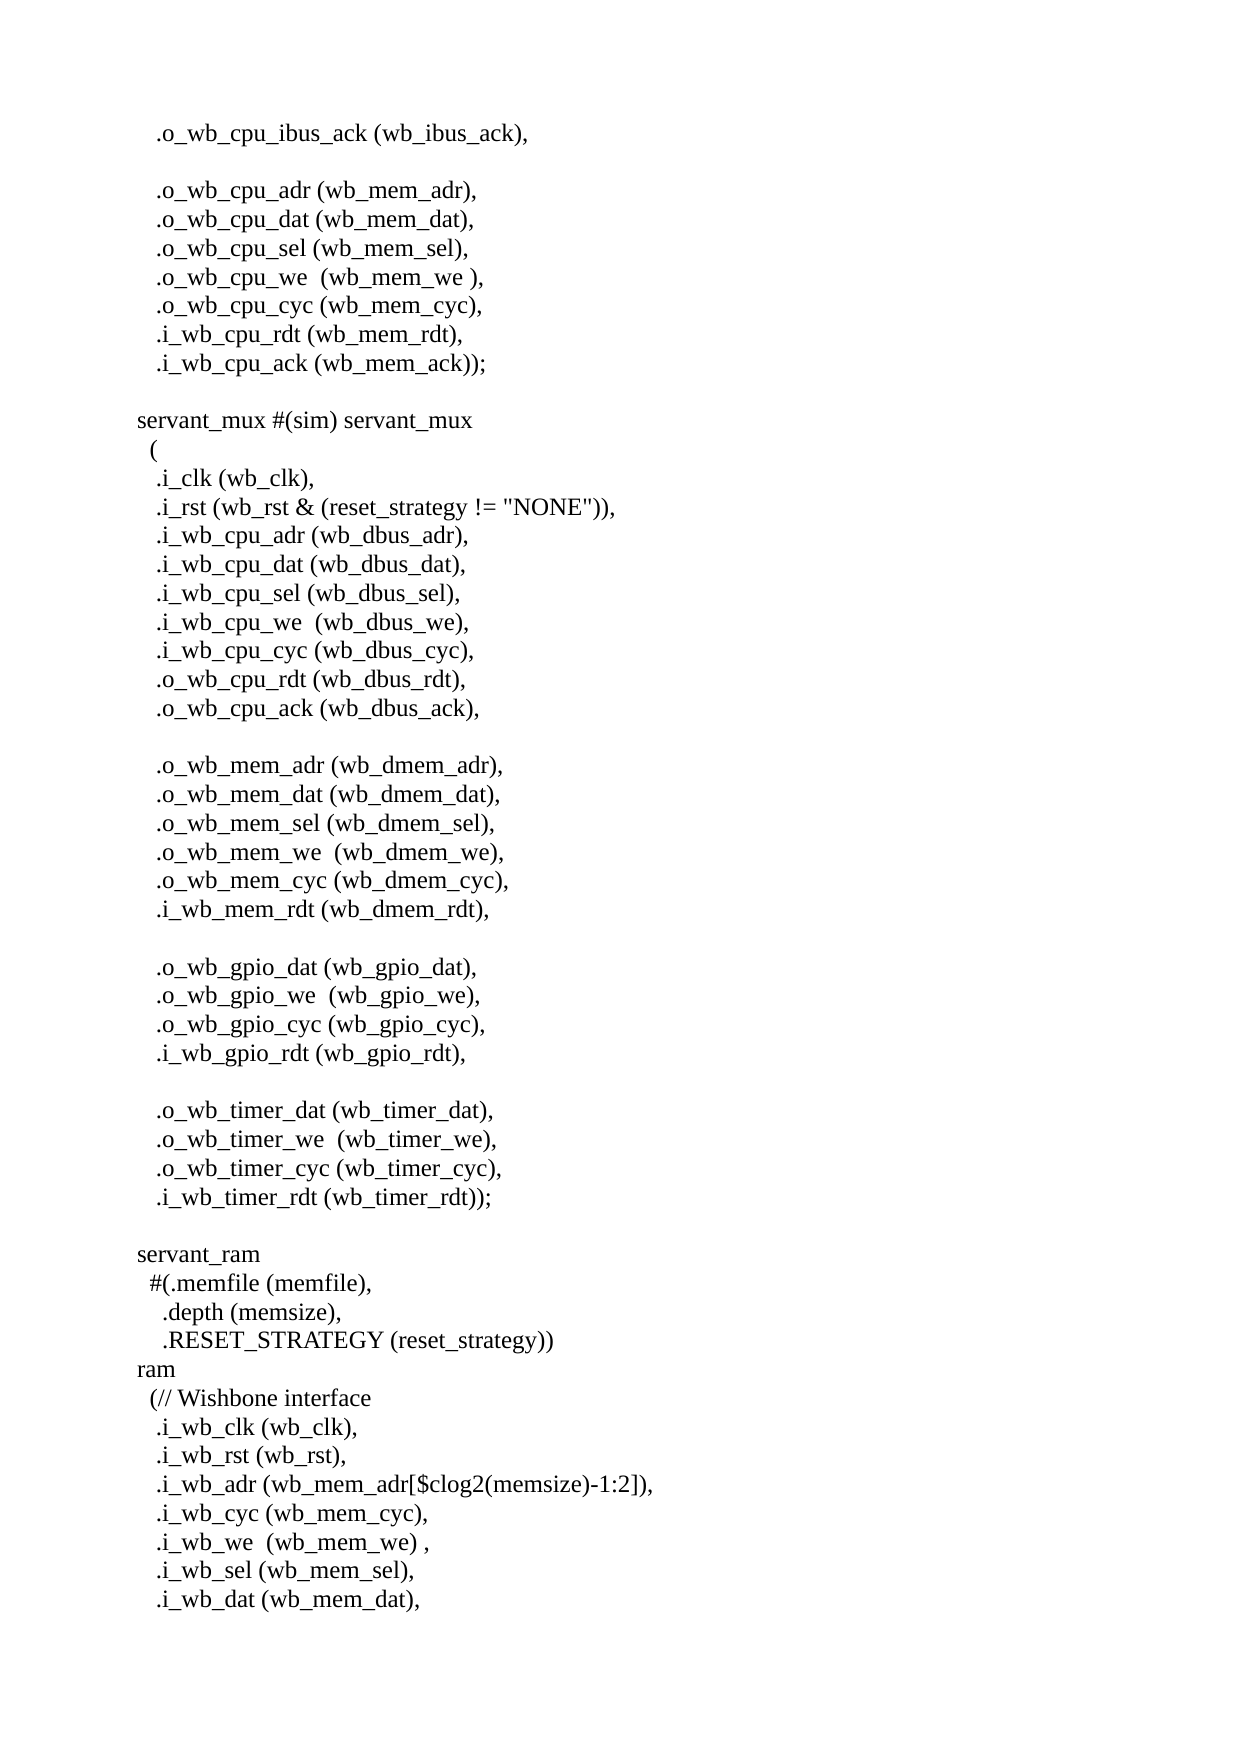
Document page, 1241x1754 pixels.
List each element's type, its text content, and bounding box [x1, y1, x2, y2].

text .o_wb_timer_cyc (wb_timer_cyc), [118, 1153, 1122, 1182]
text .i_wb_rst (wb_rst), [118, 1441, 1122, 1469]
text ( [118, 434, 1122, 463]
text .i_wb_cpu_dat (wb_dbus_dat), [118, 549, 1122, 578]
text .o_wb_gpio_we (wb_gpio_we), [118, 981, 1122, 1009]
text ram [118, 1354, 1122, 1383]
text servant_ram [118, 1239, 1122, 1268]
text .RESET_STRATEGY (reset_strategy)) [118, 1326, 1122, 1354]
text .o_wb_timer_we (wb_timer_we), [118, 1124, 1122, 1153]
text .i_wb_cpu_we (wb_dbus_we), [118, 607, 1122, 636]
text .o_wb_cpu_rdt (wb_dbus_rdt), [118, 664, 1122, 693]
text .i_clk (wb_clk), [118, 463, 1122, 492]
text .o_wb_cpu_cyc (wb_mem_cyc), [118, 291, 1122, 319]
text servant_mux #(sim) servant_mux [118, 406, 1122, 434]
text .o_wb_gpio_cyc (wb_gpio_cyc), [118, 1009, 1122, 1038]
text .i_wb_we (wb_mem_we) , [118, 1527, 1122, 1556]
text .i_wb_cpu_ack (wb_mem_ack)); [118, 348, 1122, 377]
text .i_wb_timer_rdt (wb_timer_rdt)); [118, 1182, 1122, 1211]
text .depth (memsize), [118, 1297, 1122, 1326]
text .o_wb_cpu_ack (wb_dbus_ack), [118, 693, 1122, 722]
text (// Wishbone interface [118, 1383, 1122, 1412]
text #(.memfile (memfile), [118, 1268, 1122, 1297]
text .o_wb_gpio_dat (wb_gpio_dat), [118, 952, 1122, 981]
text .o_wb_cpu_dat (wb_mem_dat), [118, 204, 1122, 233]
text .o_wb_cpu_adr (wb_mem_adr), [118, 176, 1122, 204]
text .o_wb_mem_we (wb_dmem_we), [118, 837, 1122, 866]
text .i_wb_cpu_cyc (wb_dbus_cyc), [118, 636, 1122, 664]
text .i_wb_cpu_sel (wb_dbus_sel), [118, 578, 1122, 607]
text .o_wb_timer_dat (wb_timer_dat), [118, 1096, 1122, 1124]
text .o_wb_mem_cyc (wb_dmem_cyc), [118, 866, 1122, 894]
text .i_wb_clk (wb_clk), [118, 1412, 1122, 1441]
text .i_wb_sel (wb_mem_sel), [118, 1556, 1122, 1584]
text .o_wb_mem_dat (wb_dmem_dat), [118, 779, 1122, 808]
text .o_wb_mem_sel (wb_dmem_sel), [118, 808, 1122, 837]
text .i_wb_cpu_rdt (wb_mem_rdt), [118, 319, 1122, 348]
text .i_rst (wb_rst & (reset_strategy != "NONE")), [118, 492, 1122, 521]
text .i_wb_cyc (wb_mem_cyc), [118, 1498, 1122, 1527]
text .i_wb_mem_rdt (wb_dmem_rdt), [118, 894, 1122, 923]
text .i_wb_dat (wb_mem_dat), [118, 1584, 1122, 1613]
text .o_wb_cpu_we (wb_mem_we ), [118, 262, 1122, 291]
text .i_wb_cpu_adr (wb_dbus_adr), [118, 521, 1122, 549]
text .o_wb_cpu_ibus_ack (wb_ibus_ack), [118, 118, 1122, 147]
text .o_wb_cpu_sel (wb_mem_sel), [118, 233, 1122, 262]
text .o_wb_mem_adr (wb_dmem_adr), [118, 751, 1122, 779]
text .i_wb_gpio_rdt (wb_gpio_rdt), [118, 1038, 1122, 1067]
text .i_wb_adr (wb_mem_adr[$clog2(memsize)-1:2]), [118, 1469, 1122, 1498]
